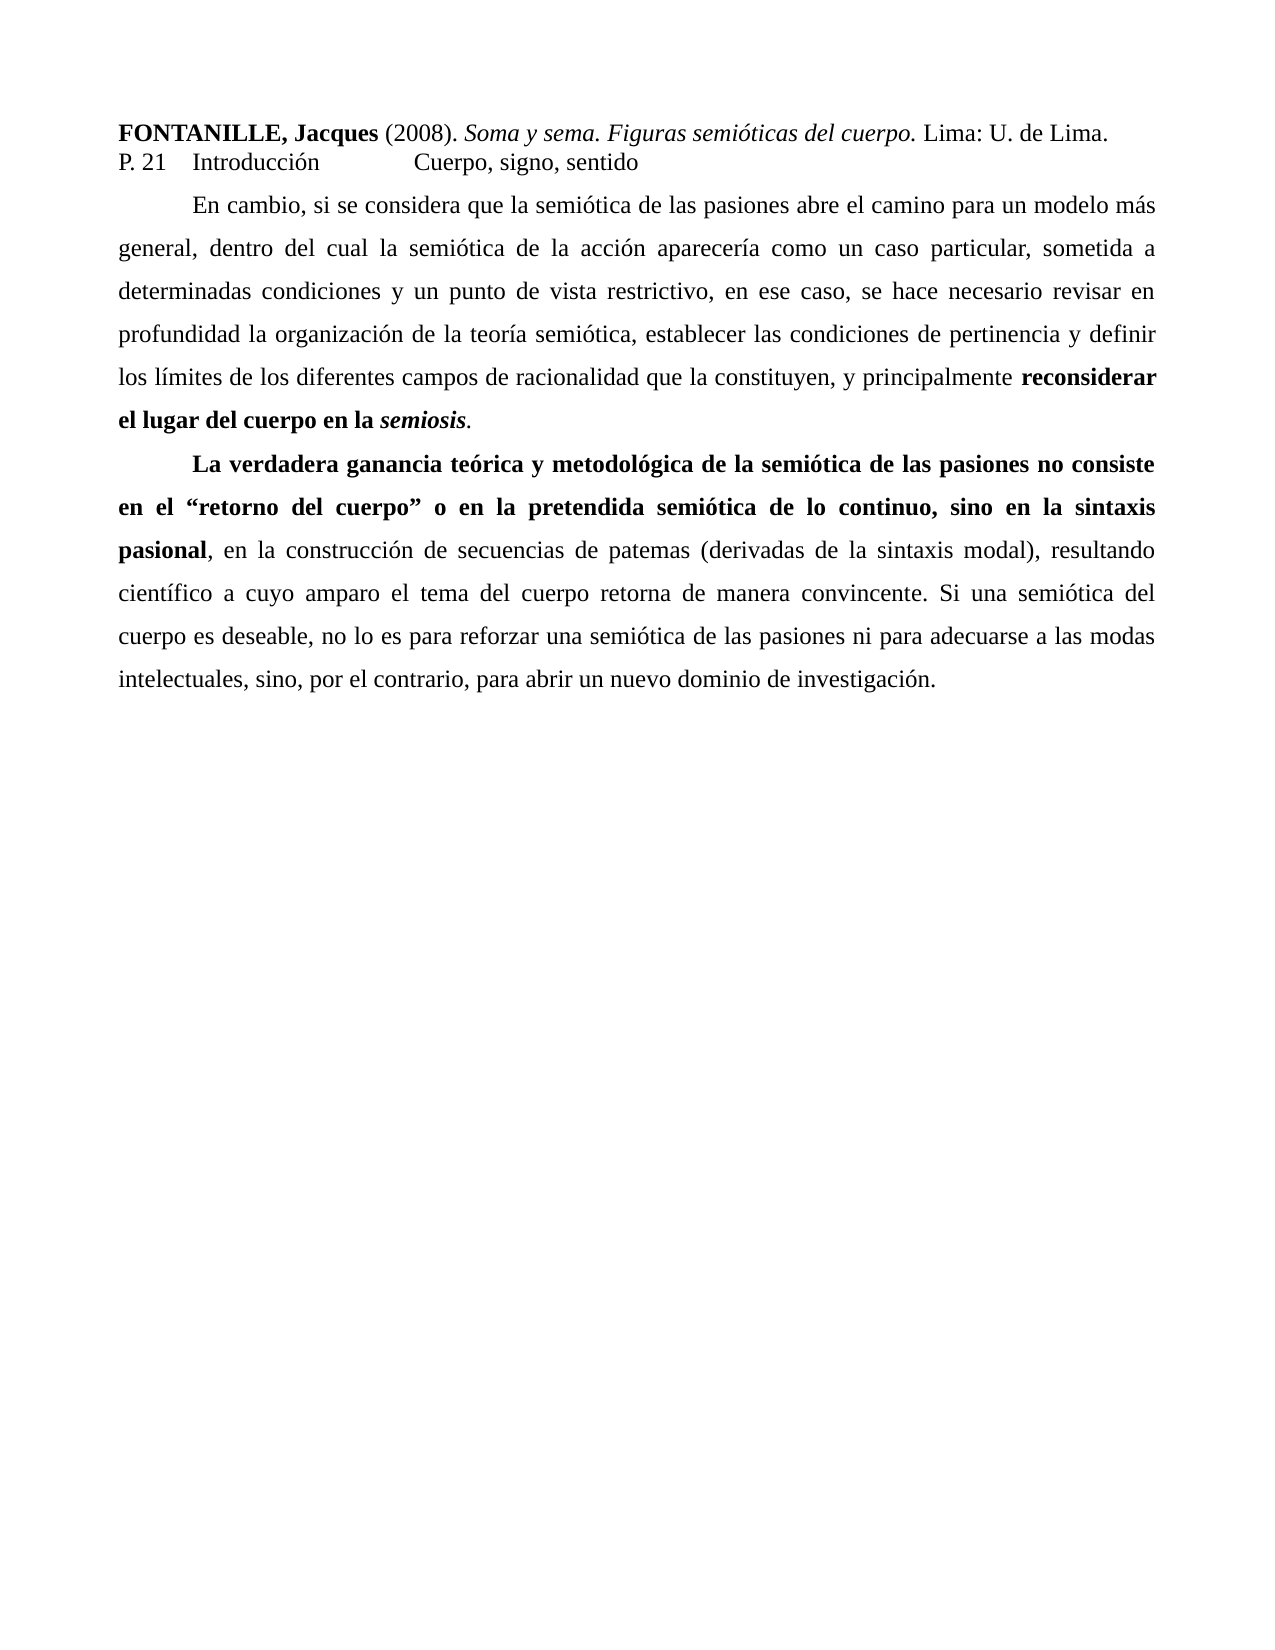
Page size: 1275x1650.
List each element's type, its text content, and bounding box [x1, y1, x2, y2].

text FONTANILLE, Jacques (2008). Soma y sema. Figuras semióticas del cuerpo. Lima: U. de Lima. [118, 118, 1157, 147]
text La verdadera ganancia teórica y metodológica de la semiótica de las pasiones no consiste en el “retorno del cuerpo” o en la pretendida semiótica de lo continuo, sino en la sintaxis pasional, en la construcción de secuencias de patemas (derivadas de la sintaxis modal), resultando científico a cuyo amparo el tema del cuerpo retorna de manera convincente. Si una semiótica del cuerpo es deseable, no lo es para reforzar una semiótica de las pasiones ni para adecuarse a las modas intelectuales, sino, por el contrario, para abrir un nuevo dominio de investigación. [118, 449, 1157, 693]
text En cambio, si se considera que la semiótica de las pasiones abre el camino para un modelo más general, dentro del cual la semiótica de la acción aparecería como un caso particular, sometida a determinadas condiciones y un punto de vista restrictivo, en ese caso, se hace necesario revisar en profundidad la organización de la teoría semiótica, establecer las condiciones de pertinencia y definir los límites de los diferentes campos de racionalidad que la constituyen, y principalmente reconsiderar el lugar del cuerpo en la semiosis. [118, 190, 1157, 434]
text P. 21 Introducción Cuerpo, signo, sentido [118, 147, 1157, 176]
